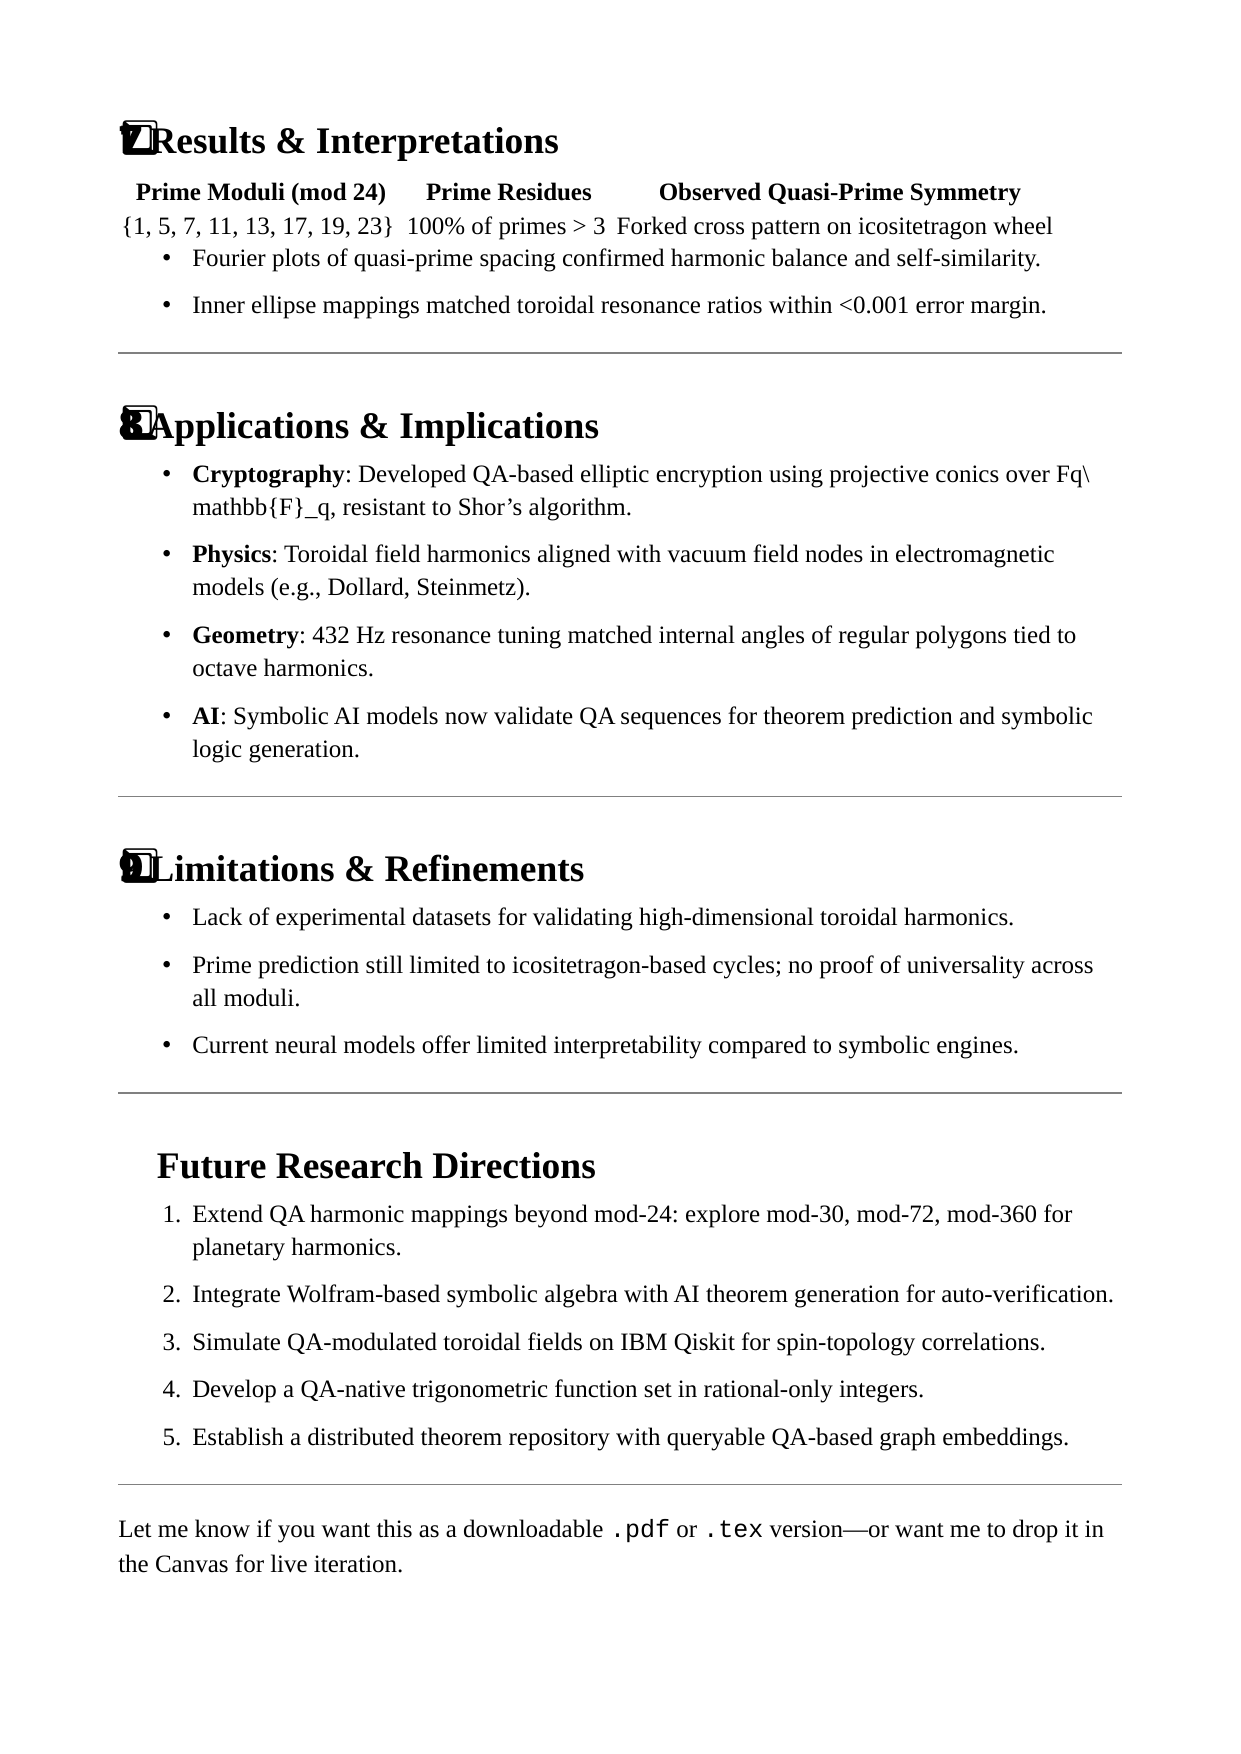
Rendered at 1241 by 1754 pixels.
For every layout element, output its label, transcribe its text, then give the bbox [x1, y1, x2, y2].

list Develop a QA-native trigonometric function set in rational-only integers. [162, 1374, 1122, 1403]
list Geometry: 432 Hz resonance tuning matched internal angles of regular polygons tied to octave harmonics. [162, 620, 1122, 682]
list Simulate QA-modulated toroidal fields on IBM Qiskit for spin-topology correlations. [162, 1327, 1122, 1356]
list Cryptography: Developed QA-based elliptic encryption using projective conics over Fq\mathbb{F}_q, resistant to Shor’s algorithm. [162, 459, 1122, 521]
list Fourier plots of quasi-prime spacing confirmed harmonic balance and self-similarity. [162, 243, 1122, 272]
list Integrate Wolfram-based symbolic algebra with AI theorem generation for auto-verification. [162, 1279, 1122, 1308]
list Lack of experimental datasets for validating high-dimensional toroidal harmonics. [162, 902, 1122, 931]
table_header Prime Residues [404, 174, 613, 208]
list Physics: Toroidal field harmonics aligned with vacuum field nodes in electromagnetic models (e.g., Dollard, Steinmetz). [162, 539, 1122, 601]
text Let me know if you want this as a downloadable .pdf or .tex version—or want me to drop it in the Canvas for live iteration. [118, 1514, 1122, 1578]
list Establish a distributed theorem repository with queryable QA-based graph embeddings. [162, 1422, 1122, 1451]
table_header Observed Quasi-Prime Symmetry [614, 174, 1066, 208]
table_cell {1, 5, 7, 11, 13, 17, 19, 23} [118, 208, 404, 243]
list Current neural models offer limited interpretability compared to symbolic engines. [162, 1030, 1122, 1059]
subtitle 9️⃣ Limitations & Refinements [118, 846, 1122, 889]
table_header Prime Moduli (mod 24) [118, 174, 404, 208]
subtitle 7️⃣ Results & Interpretations [118, 118, 1122, 161]
list Extend QA harmonic mappings beyond mod-24: explore mod-30, mod-72, mod-360 for planetary harmonics. [162, 1199, 1122, 1260]
list Inner ellipse mappings matched toroidal resonance ratios within <0.001 error margin. [162, 291, 1122, 319]
table_cell 100% of primes > 3 [404, 208, 613, 243]
subtitle 8️⃣ Applications & Implications [118, 403, 1122, 446]
table_cell Forked cross pattern on icositetragon wheel [614, 208, 1066, 243]
list Prime prediction still limited to icositetragon-based cycles; no proof of universality across all moduli. [162, 950, 1122, 1011]
list AI: Symbolic AI models now validate QA sequences for theorem prediction and symbolic logic generation. [162, 701, 1122, 762]
subtitle 🔟 Future Research Directions [118, 1143, 1122, 1186]
